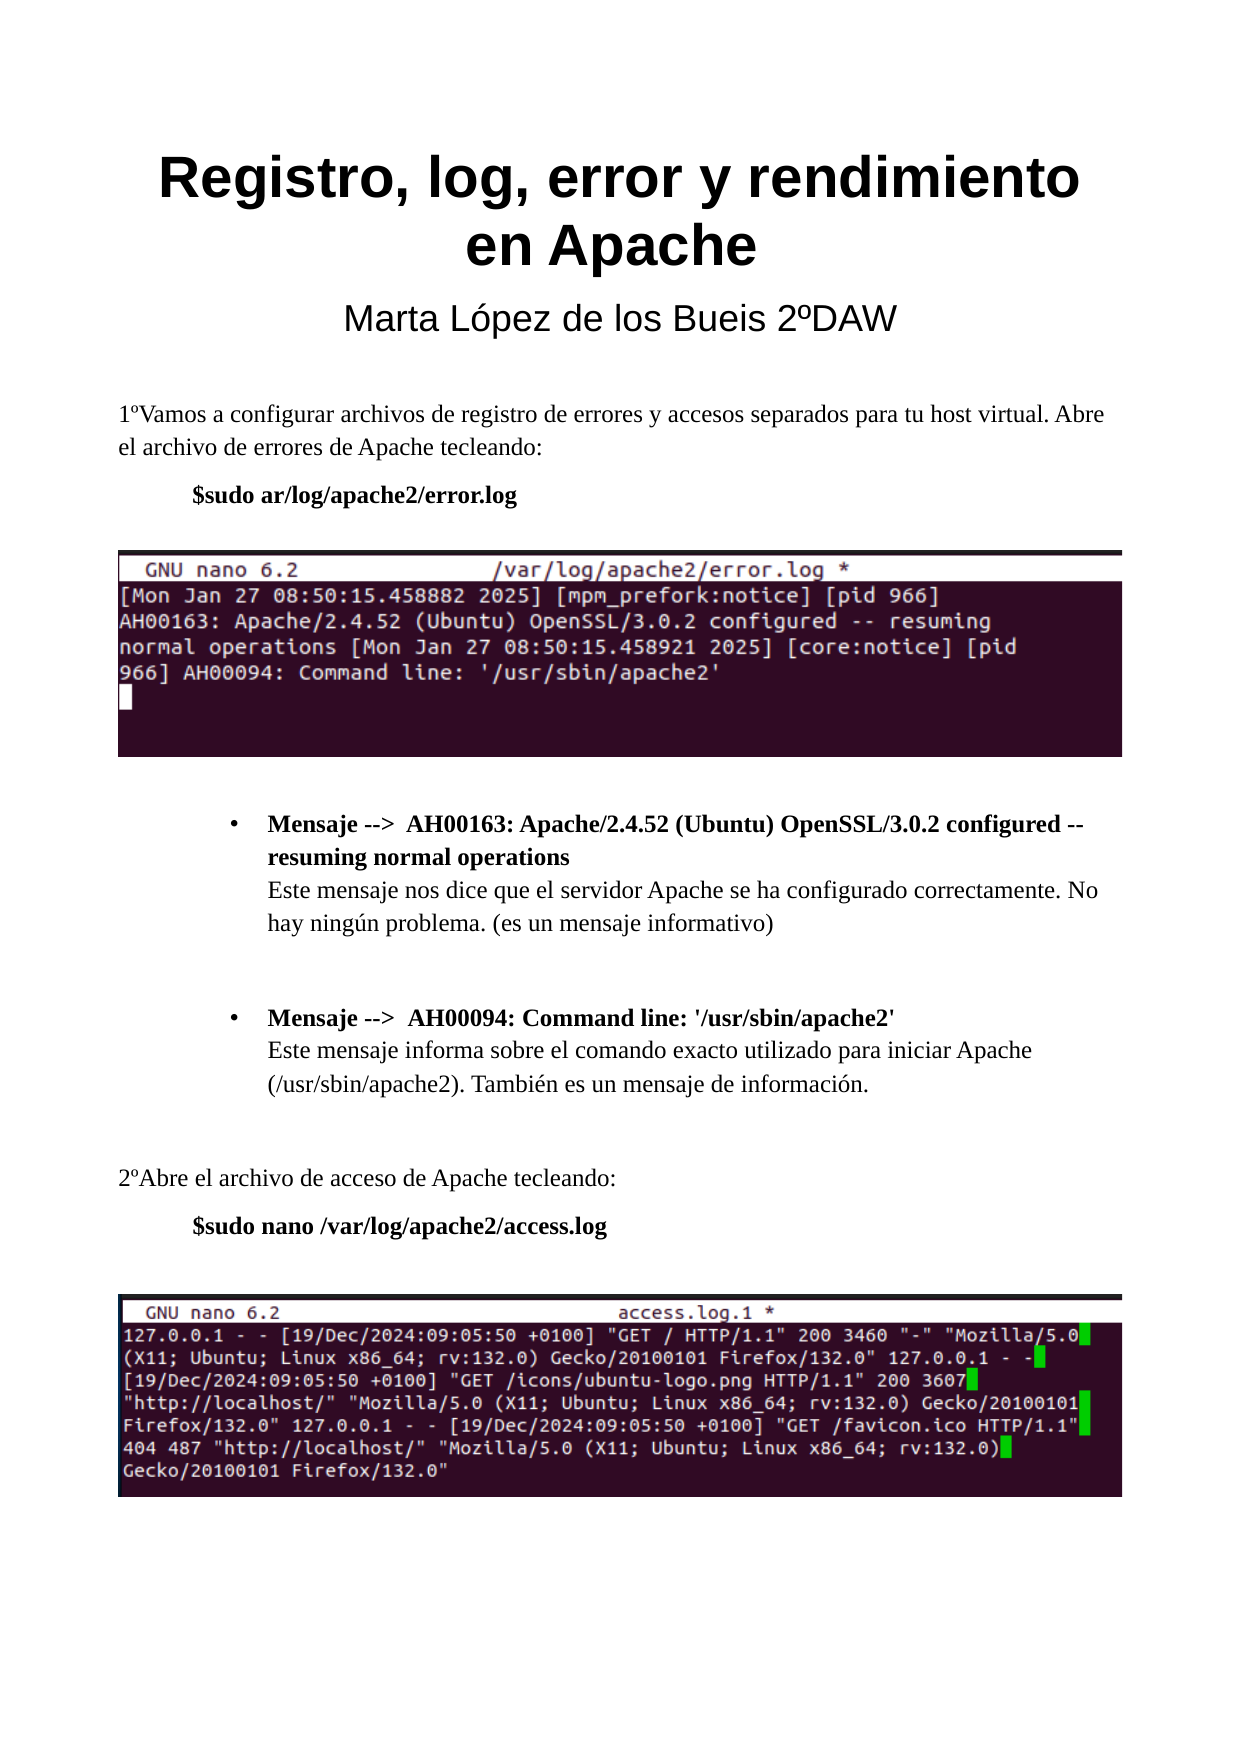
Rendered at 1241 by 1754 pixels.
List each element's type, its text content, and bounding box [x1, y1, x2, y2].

text 2ºAbre el archivo de acceso de Apache tecleando: [118, 1163, 1122, 1192]
list Mensaje --> AH00094: Command line: '/usr/sbin/apache2' Este mensaje informa sobre el comando exacto utilizado para iniciar Apache (/usr/sbin/apache2). También es un mensaje de información. [230, 1003, 1122, 1097]
text $sudo ar/log/apache2/error.log [118, 480, 1122, 509]
text 1ºVamos a configurar archivos de registro de errores y accesos separados para tu host virtual. Abre el archivo de errores de Apache tecleando: [118, 399, 1122, 461]
list Mensaje --> AH00163: Apache/2.4.52 (Ubuntu) OpenSSL/3.0.2 configured -- resuming normal operations Este mensaje nos dice que el servidor Apache se ha configurado correctamente. No hay ningún problema. (es un mensaje informativo) [230, 809, 1122, 937]
picture [118, 550, 1123, 757]
title Registro, log, error y rendimiento en Apache [118, 143, 1122, 277]
text $sudo nano /var/log/apache2/access.log [118, 1211, 1122, 1240]
picture [118, 1294, 1123, 1497]
subtitle Marta López de los Bueis 2ºDAW [118, 296, 1122, 339]
